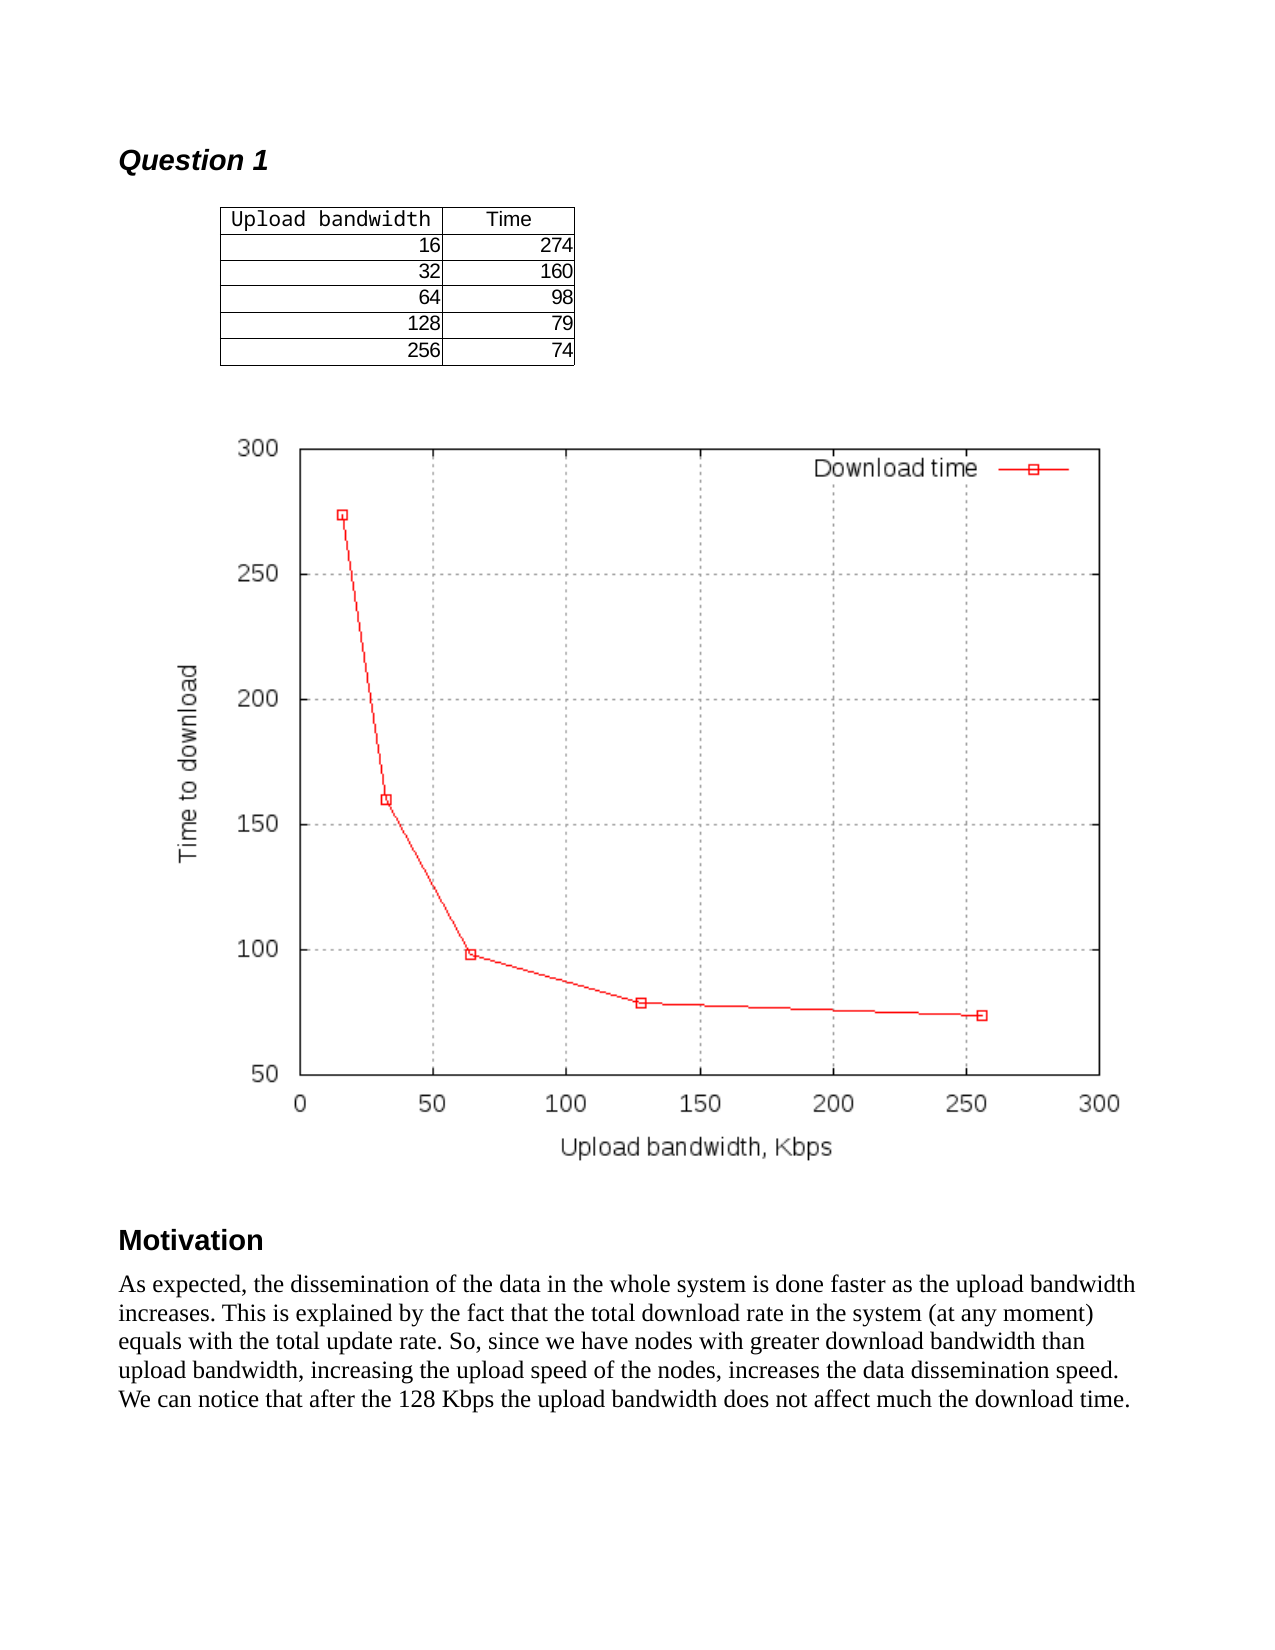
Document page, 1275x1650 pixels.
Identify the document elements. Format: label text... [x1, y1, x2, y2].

subtitle Question 1 [118, 143, 1157, 177]
subtitle Motivation [118, 1223, 1157, 1256]
text As expected, the dissemination of the data in the whole system is done faster as the upload bandwidth increases. This is explained by the fact that the total download rate in the system (at any moment) equals with the total update rate. So, since we have nodes with greater download bandwidth than upload bandwidth, increasing the upload speed of the nodes, increases the data dissemination speed. We can notice that after the 128 Kbps the upload bandwidth does not affect much the download time. [118, 1269, 1157, 1413]
picture [137, 419, 1138, 1170]
